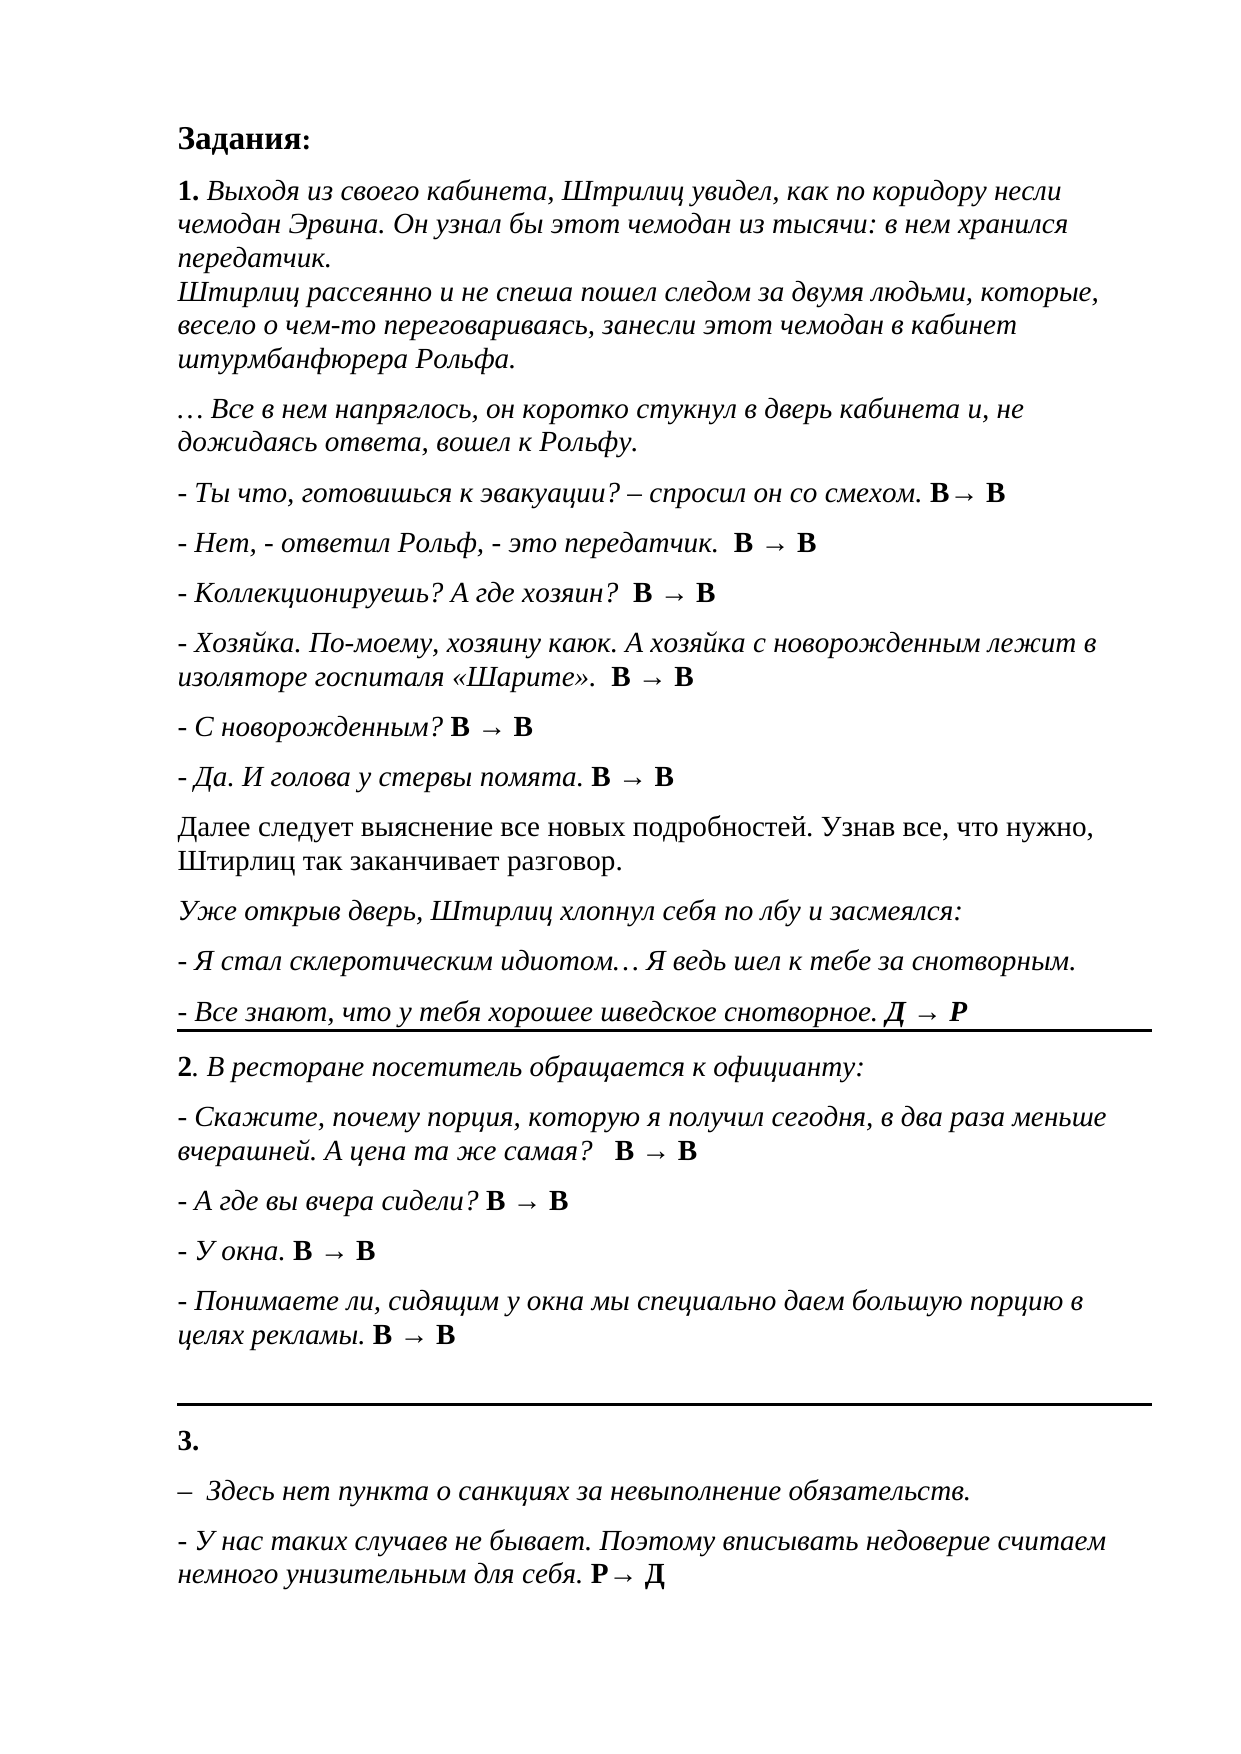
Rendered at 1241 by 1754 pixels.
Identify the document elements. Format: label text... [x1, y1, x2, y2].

text - Все знают, что у тебя хорошее шведское снотворное. Д → Р [177, 994, 1152, 1029]
text 3. [177, 1423, 1152, 1456]
text Задания: [177, 118, 1152, 156]
text 2. В ресторане посетитель обращается к официанту: [177, 1049, 1152, 1083]
text Далее следует выяснение все новых подробностей. Узнав все, что нужно, Штирлиц так заканчивает разговор. [177, 809, 1152, 877]
text - У нас таких случаев не бывает. Поэтому вписывать недоверие считаем немного унизительным для себя. Р→ Д [177, 1523, 1152, 1590]
text … Все в нем напряглось, он коротко стукнул в дверь кабинета и, не дожидаясь ответа, вошел к Рольфу. [177, 391, 1152, 458]
text - Понимаете ли, сидящим у окна мы специально даем большую порцию в целях рекламы. В → В [177, 1283, 1152, 1351]
text - С новорожденным? В → В [177, 709, 1152, 743]
text Штирлиц рассеянно и не спеша пошел следом за двумя людьми, которые, весело о чем-то переговариваясь, занесли этот чемодан в кабинет штурмбанфюрера Рольфа. [177, 274, 1152, 374]
text – Здесь нет пункта о санкциях за невыполнение обязательств. [177, 1473, 1152, 1506]
text - Скажите, почему порция, которую я получил сегодня, в два раза меньше вчерашней. А цена та же самая? В → В [177, 1099, 1152, 1166]
text - Нет, - ответил Рольф, - это передатчик. В → В [177, 525, 1152, 558]
text - Коллекционируешь? А где хозяин? В → В [177, 575, 1152, 609]
text - Хозяйка. По-моему, хозяину каюк. А хозяйка с новорожденным лежит в изоляторе госпиталя «Шарите». В → В [177, 625, 1152, 692]
list 1. Выходя из своего кабинета, Штрилиц увидел, как по коридору несли чемодан Эрвина. Он узнал бы этот чемодан из тысячи: в нем хранился передатчик. [177, 173, 1152, 274]
text - Да. И голова у стервы помята. В → В [177, 759, 1152, 793]
text - Ты что, готовишься к эвакуации? – спросил он со смехом. В→ В [177, 475, 1152, 508]
text - А где вы вчера сидели? В → В [177, 1183, 1152, 1217]
text Уже открыв дверь, Штирлиц хлопнул себя по лбу и засмеялся: [177, 893, 1152, 927]
text - У окна. В → В [177, 1233, 1152, 1267]
text - Я стал склеротическим идиотом… Я ведь шел к тебе за снотворным. [177, 943, 1152, 977]
